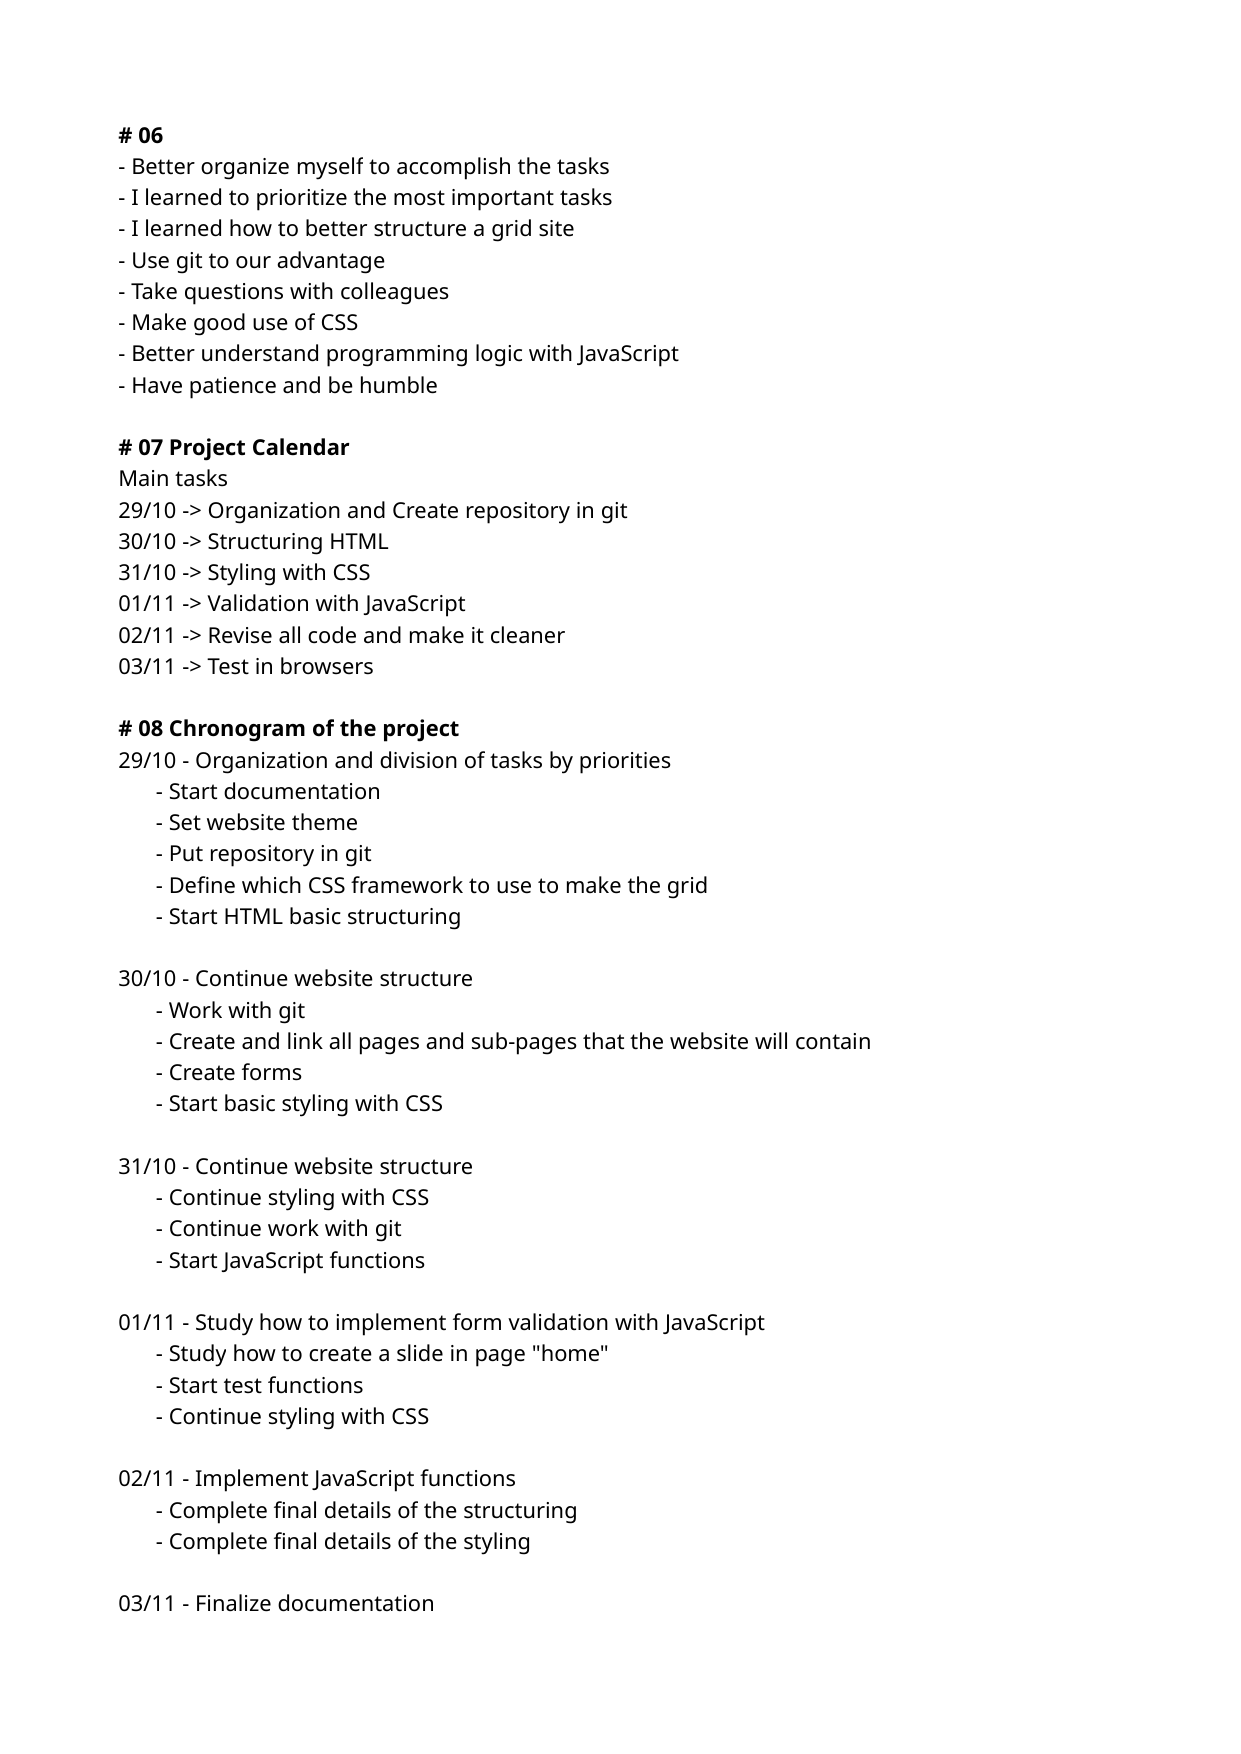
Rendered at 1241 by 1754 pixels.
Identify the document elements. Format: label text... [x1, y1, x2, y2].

text - Make good use of CSS [118, 306, 1122, 337]
text - Start documentation [118, 774, 1122, 806]
text - Complete final details of the styling [118, 1524, 1122, 1556]
text - I learned how to better structure a grid site [118, 212, 1122, 243]
text - Use git to our advantage [118, 243, 1122, 274]
text 31/10 -> Styling with CSS [118, 556, 1122, 587]
text - Better understand programming logic with JavaScript [118, 337, 1122, 368]
text - Start JavaScript functions [118, 1243, 1122, 1274]
text - Start HTML basic structuring [118, 899, 1122, 931]
text 03/11 - Finalize documentation [118, 1587, 1122, 1618]
text 01/11 - Study how to implement form validation with JavaScript [118, 1306, 1122, 1337]
text 02/11 - Implement JavaScript functions [118, 1462, 1122, 1493]
text 29/10 - Organization and division of tasks by priorities [118, 743, 1122, 774]
text 29/10 -> Organization and Create repository in git [118, 493, 1122, 524]
text # 07 Project Calendar [118, 431, 1122, 462]
text - I learned to prioritize the most important tasks [118, 181, 1122, 212]
text - Create forms [118, 1056, 1122, 1087]
text Main tasks [118, 462, 1122, 493]
text - Complete final details of the structuring [118, 1493, 1122, 1524]
text - Continue styling with CSS [118, 1399, 1122, 1431]
text - Start test functions [118, 1368, 1122, 1399]
text - Set website theme [118, 806, 1122, 837]
text - Start basic styling with CSS [118, 1087, 1122, 1118]
text - Have patience and be humble [118, 368, 1122, 399]
text # 06 [118, 118, 1122, 149]
text - Study how to create a slide in page "home" [118, 1337, 1122, 1368]
text 31/10 - Continue website structure [118, 1149, 1122, 1181]
text - Continue work with git [118, 1212, 1122, 1243]
text 30/10 -> Structuring HTML [118, 524, 1122, 556]
text - Create and link all pages and sub-pages that the website will contain [118, 1024, 1122, 1056]
text - Better organize myself to accomplish the tasks [118, 149, 1122, 181]
text 30/10 - Continue website structure [118, 962, 1122, 993]
text - Continue styling with CSS [118, 1181, 1122, 1212]
text - Work with git [118, 993, 1122, 1024]
text - Take questions with colleagues [118, 274, 1122, 306]
text 02/11 -> Revise all code and make it cleaner [118, 618, 1122, 649]
text - Define which CSS framework to use to make the grid [118, 868, 1122, 899]
text 03/11 -> Test in browsers [118, 649, 1122, 681]
text 01/11 -> Validation with JavaScript [118, 587, 1122, 618]
text - Put repository in git [118, 837, 1122, 868]
text # 08 Chronogram of the project [118, 712, 1122, 743]
